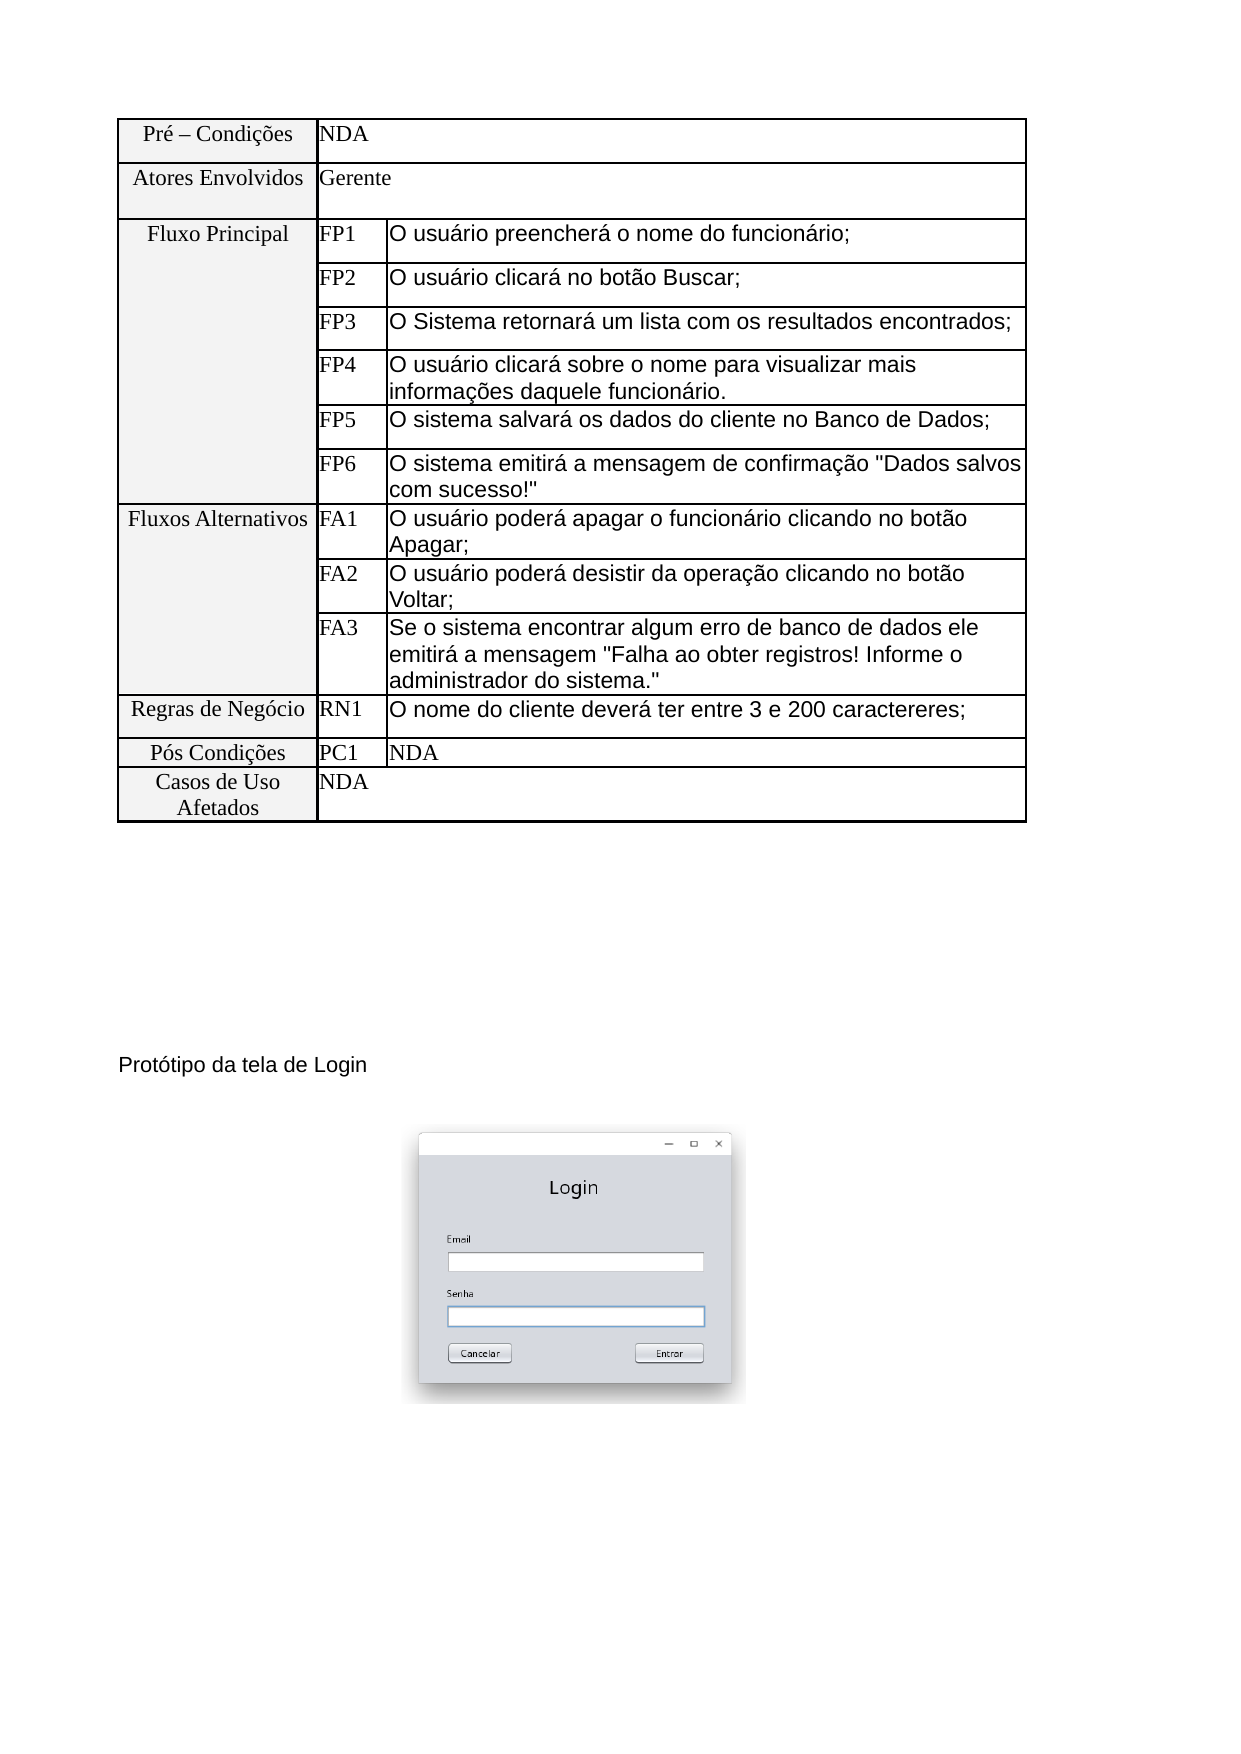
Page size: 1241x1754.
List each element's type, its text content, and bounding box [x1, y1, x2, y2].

table_cell NDA [319, 120, 1025, 162]
table_cell Pré – Condições [119, 120, 316, 162]
table_cell FP6 [319, 450, 386, 503]
table_cell Regras de Negócio [119, 696, 316, 737]
table_cell RN1 [319, 696, 386, 737]
table_cell FP1 [319, 220, 386, 262]
table_cell Se o sistema encontrar algum erro de banco de dados ele emitirá a mensagem "Falha ao obter registros! Informe o administrador do sistema." [388, 614, 1025, 693]
table_cell FP5 [319, 406, 386, 448]
table_cell O usuário poderá apagar o funcionário clicando no botão Apagar; [388, 505, 1025, 557]
table_cell O sistema salvará os dados do cliente no Banco de Dados; [388, 406, 1025, 448]
table_cell FA3 [319, 614, 386, 693]
table_cell O usuário clicará no botão Buscar; [388, 264, 1025, 306]
table_cell O Sistema retornará um lista com os resultados encontrados; [388, 308, 1025, 349]
table_cell FP2 [319, 264, 386, 306]
table_cell Casos de Uso Afetados [119, 768, 316, 820]
table_cell O sistema emitirá a mensagem de confirmação "Dados salvos com sucesso!" [388, 450, 1025, 503]
table_cell Pós Condições [119, 739, 316, 766]
table_cell Fluxo Principal [119, 220, 316, 503]
table_cell O usuário poderá desistir da operação clicando no botão Voltar; [388, 560, 1025, 612]
table_cell NDA [388, 739, 1025, 766]
table_cell Gerente [319, 164, 1025, 218]
table_cell FP4 [319, 351, 386, 404]
table_cell FP3 [319, 308, 386, 349]
table_cell PC1 [319, 739, 386, 766]
table_cell Atores Envolvidos [119, 164, 316, 218]
table_cell FA1 [319, 505, 386, 557]
table_cell O usuário clicará sobre o nome para visualizar mais informações daquele funcionário. [388, 351, 1025, 404]
table_cell Fluxos Alternativos [119, 505, 316, 693]
table_cell O nome do cliente deverá ter entre 3 e 200 caractereres; [388, 696, 1025, 737]
picture [401, 1124, 746, 1404]
table_cell NDA [319, 768, 1025, 820]
text Protótipo da tela de Login [118, 1052, 1122, 1077]
table_cell FA2 [319, 560, 386, 612]
table_cell O usuário preencherá o nome do funcionário; [388, 220, 1025, 262]
